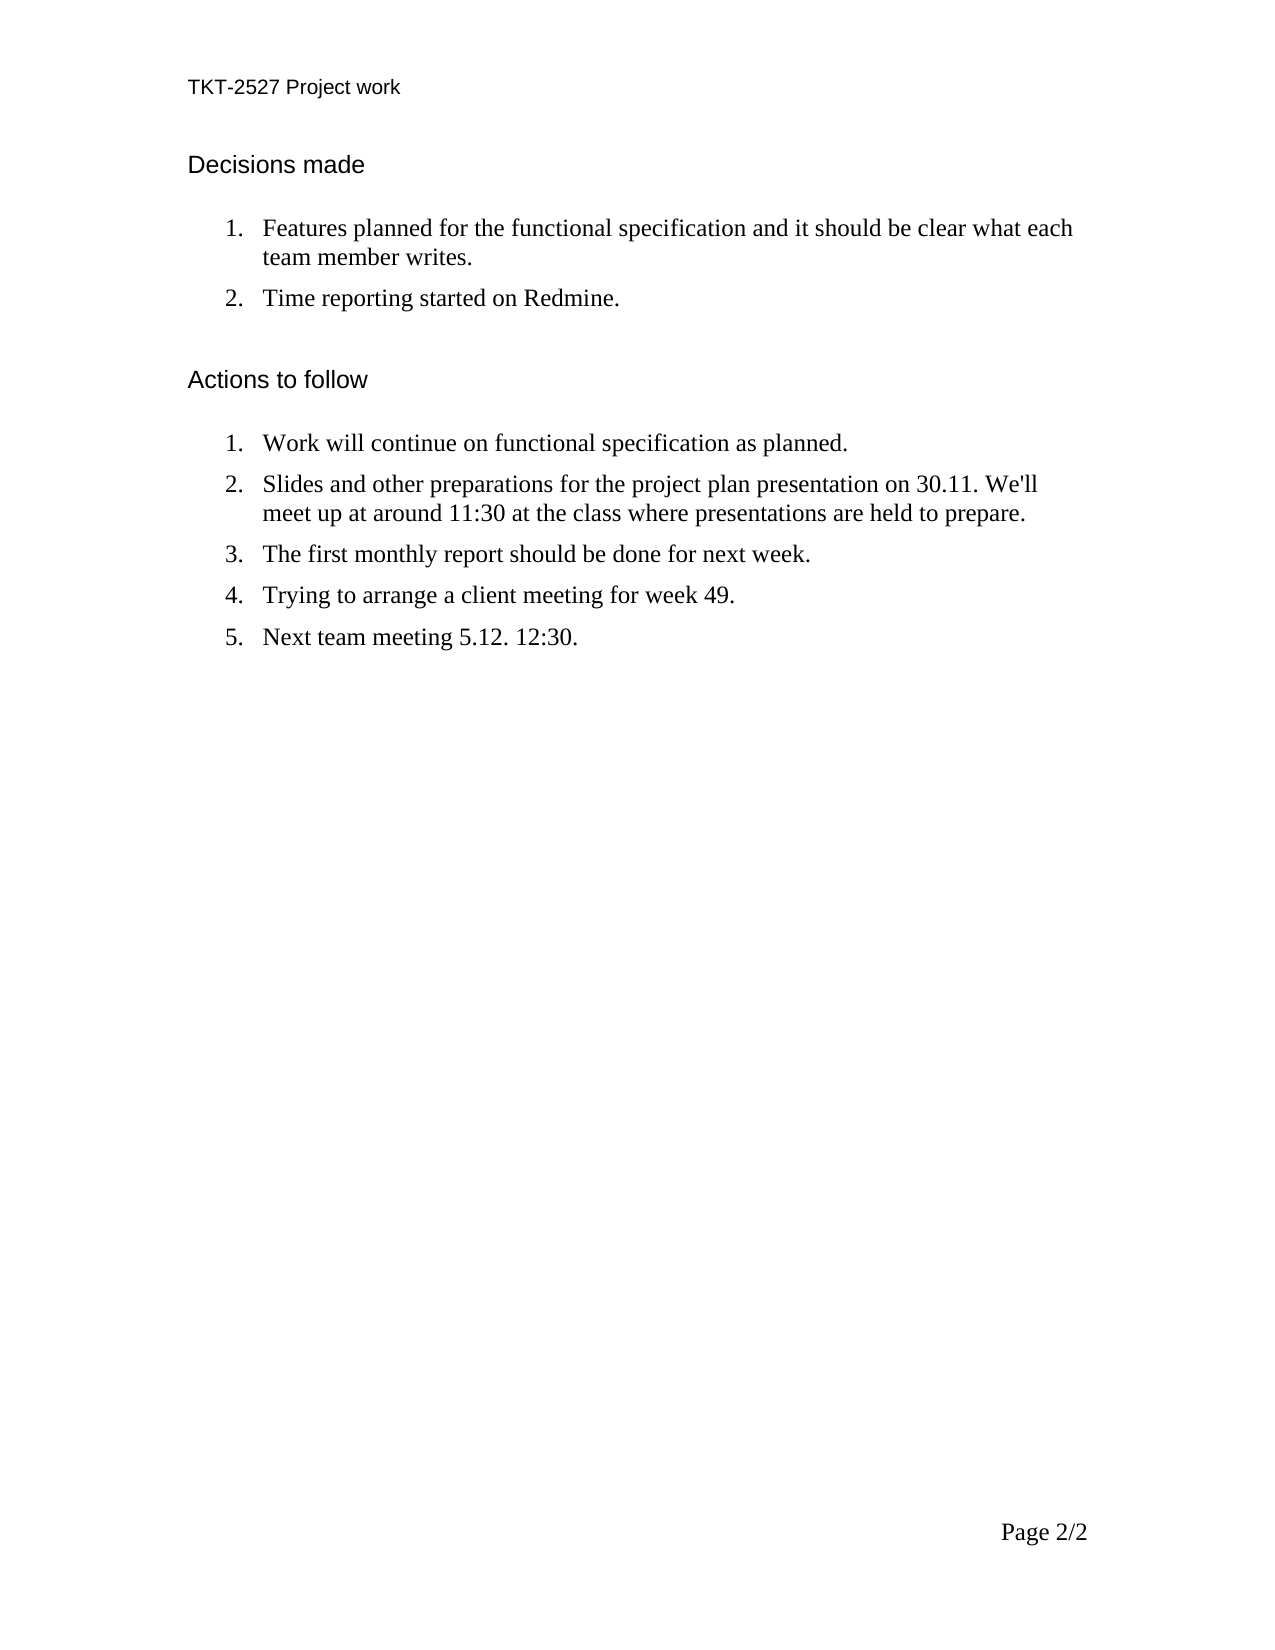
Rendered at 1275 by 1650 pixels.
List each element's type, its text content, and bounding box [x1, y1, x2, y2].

list Time reporting started on Redmine. [225, 283, 1087, 312]
list Trying to arrange a client meeting for week 49. [225, 581, 1087, 609]
list Work will continue on functional specification as planned. [225, 428, 1087, 457]
text Actions to follow [187, 365, 1087, 394]
list Next team meeting 5.12. 12:30. [225, 622, 1087, 651]
text Decisions made [187, 150, 1087, 179]
list The first monthly report should be done for next week. [225, 539, 1087, 568]
list Features planned for the functional specification and it should be clear what each team member writes. [225, 213, 1087, 270]
list Slides and other preparations for the project plan presentation on 30.11. We'll meet up at around 11:30 at the class where presentations are held to prepare. [225, 469, 1087, 527]
